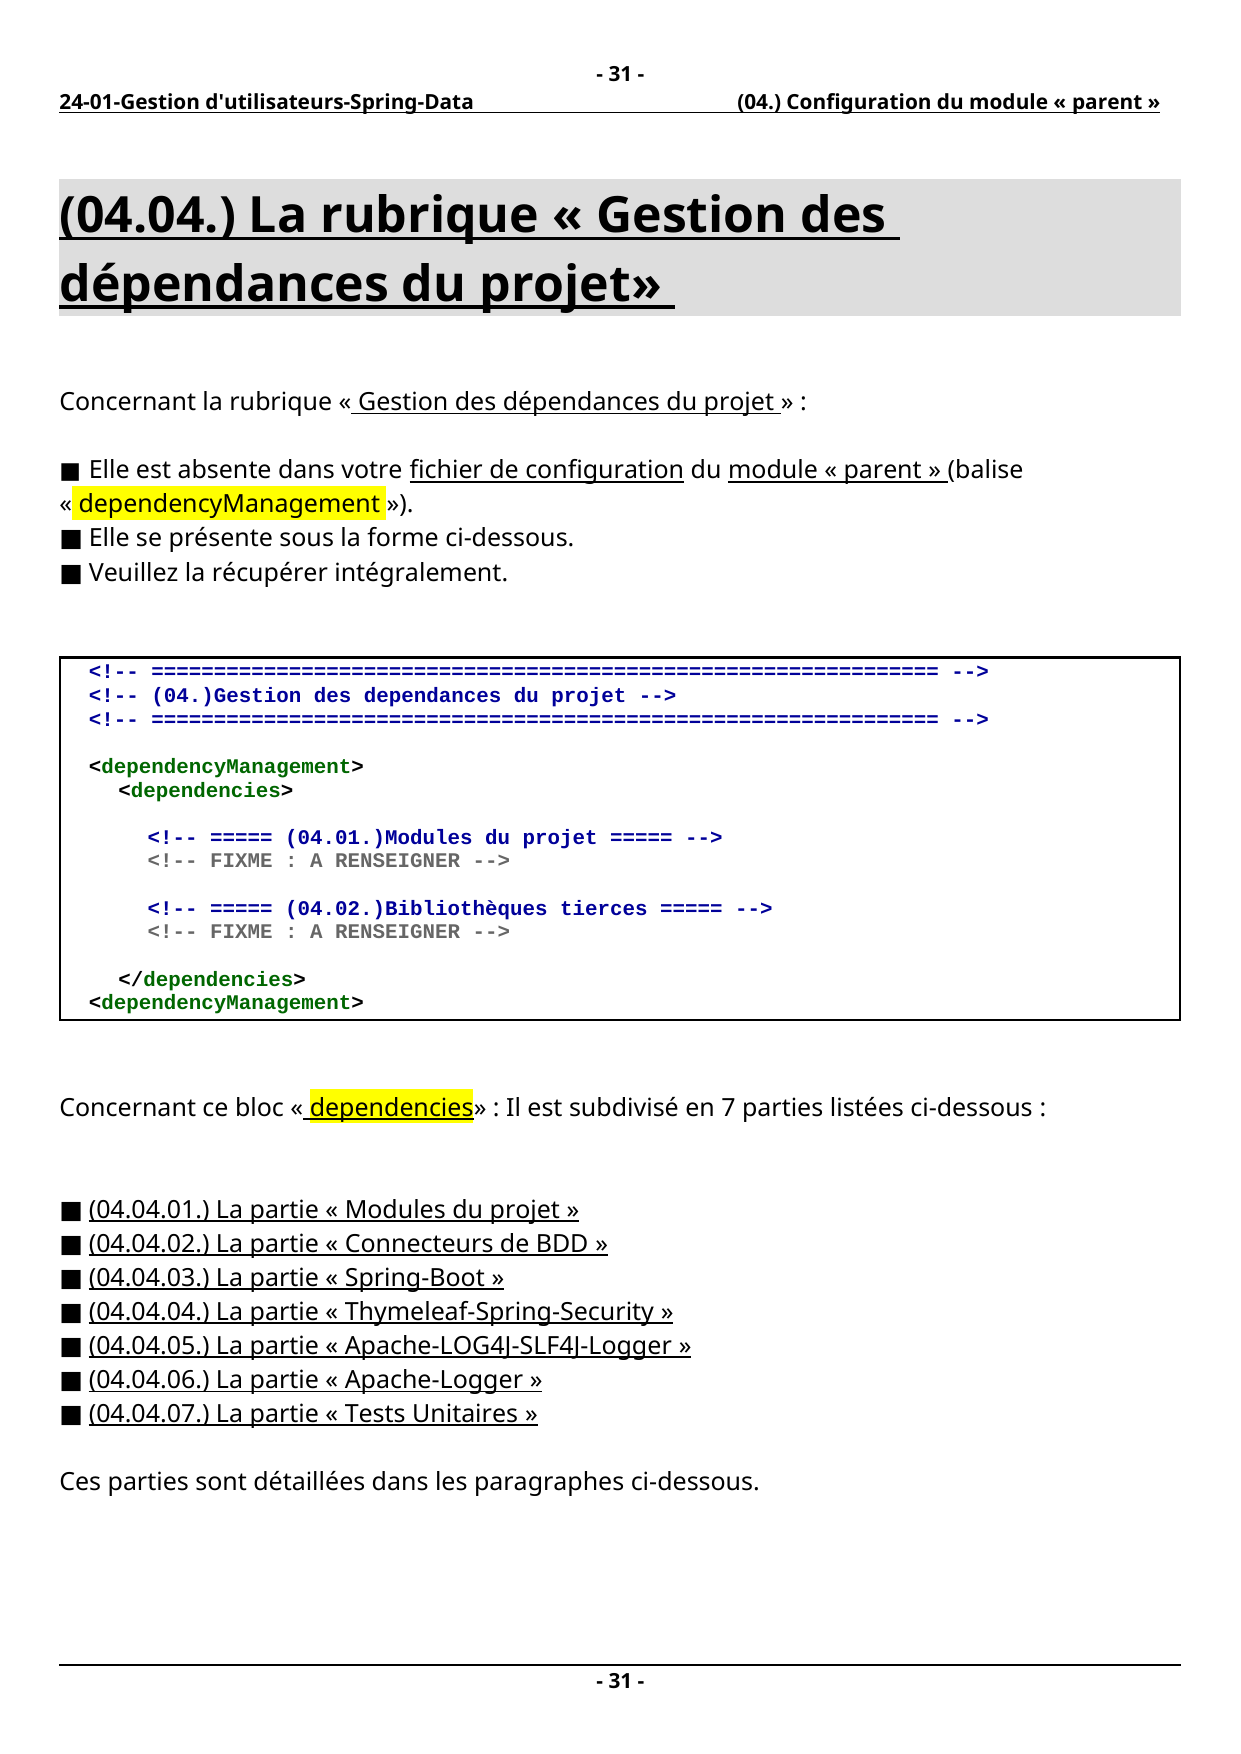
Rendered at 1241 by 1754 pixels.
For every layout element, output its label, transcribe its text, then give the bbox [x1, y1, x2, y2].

text Ces parties sont détaillées dans les paragraphes ci-dessous. [59, 1464, 1181, 1498]
list Elle se présente sous la forme ci-dessous. [59, 520, 1181, 554]
list (04.04.06.) La partie « Apache-Logger » [59, 1362, 1181, 1396]
list (04.04.07.) La partie « Tests Unitaires » [59, 1396, 1181, 1430]
list (04.04.03.) La partie « Spring-Boot » [59, 1259, 1181, 1293]
text <!-- =============================================================== --> <!-- (04.)Gestion des dependances du projet --> <!-- =============================================================== --> [61, 659, 1179, 751]
list (04.04.05.) La partie « Apache-LOG4J-SLF4J-Logger » [59, 1328, 1181, 1362]
list Elle est absente dans votre fichier de configuration du module « parent » (balise « dependencyManagement »). [59, 452, 1181, 520]
text Concernant la rubrique « Gestion des dépendances du projet » : [59, 384, 1181, 418]
text <!-- FIXME : A RENSEIGNER --> [61, 916, 1179, 940]
text Concernant ce bloc « dependencies» : Il est subdivisé en 7 parties listées ci-dessous : [59, 1089, 1181, 1123]
text <dependencyManagement> [61, 987, 1179, 1019]
text </dependencies> [61, 940, 1179, 987]
list (04.04.01.) La partie « Modules du projet » [59, 1191, 1181, 1225]
text <!-- FIXME : A RENSEIGNER --> <!-- ===== (04.02.)Bibliothèques tierces ===== --> [61, 846, 1179, 916]
list (04.04.04.) La partie « Thymeleaf-Spring-Security » [59, 1293, 1181, 1328]
text (04.04.) La rubrique « Gestion des dépendances du projet» [59, 179, 1181, 316]
text <dependencies> [61, 774, 1179, 798]
text <!-- ===== (04.01.)Modules du projet ===== --> [61, 798, 1179, 846]
list Veuillez la récupérer intégralement. [59, 554, 1181, 588]
list (04.04.02.) La partie « Connecteurs de BDD » [59, 1225, 1181, 1259]
text <dependencyManagement> [61, 751, 1179, 774]
